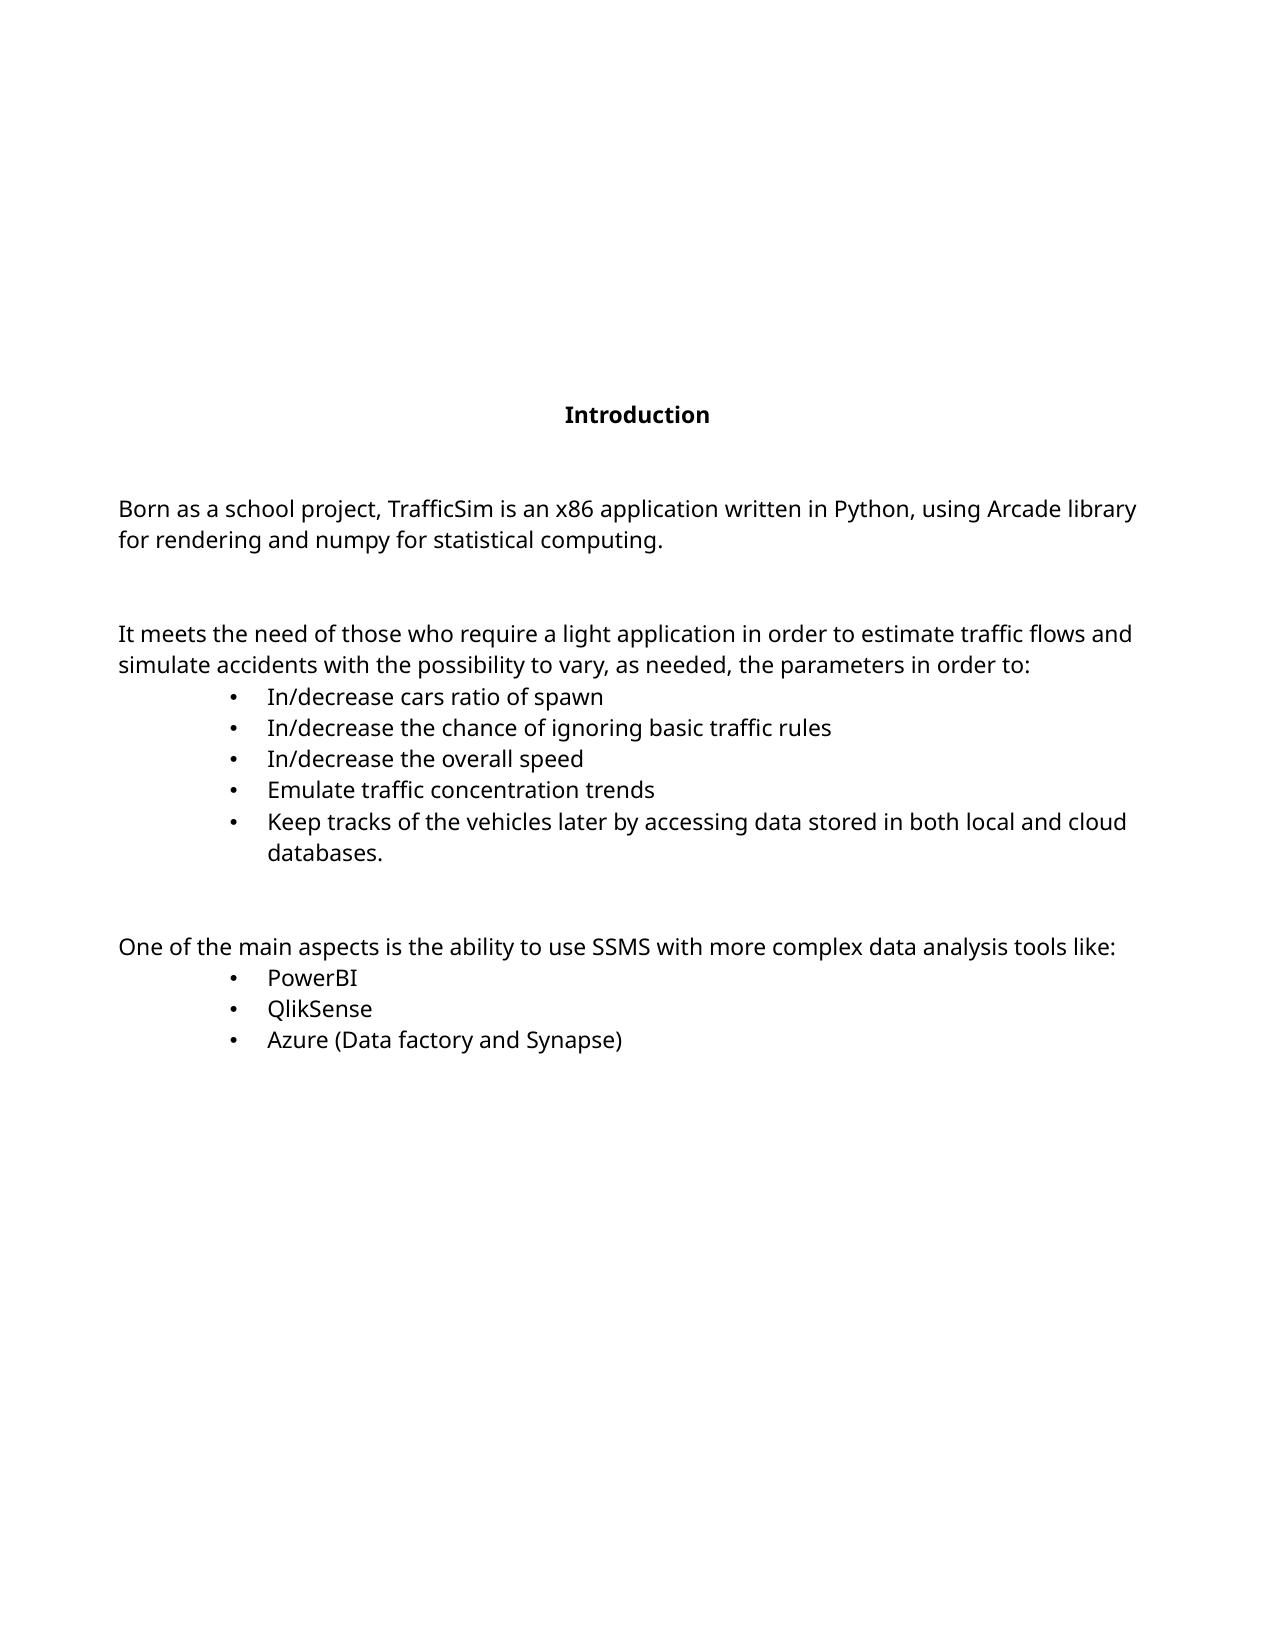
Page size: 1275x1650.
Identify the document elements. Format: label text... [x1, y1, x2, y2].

text Introduction [118, 399, 1157, 431]
list PowerBI [229, 962, 1157, 993]
text One of the main aspects is the ability to use SSMS with more complex data analysis tools like: [118, 931, 1157, 962]
list QlikSense [229, 993, 1157, 1024]
list Azure (Data factory and Synapse) [229, 1024, 1157, 1056]
list Keep tracks of the vehicles later by accessing data stored in both local and cloud databases. [229, 806, 1157, 868]
list In/decrease the chance of ignoring basic traffic rules [229, 712, 1157, 743]
list Emulate traffic concentration trends [229, 774, 1157, 806]
list In/decrease cars ratio of spawn [229, 681, 1157, 712]
text It meets the need of those who require a light application in order to estimate traffic flows and simulate accidents with the possibility to vary, as needed, the parameters in order to: [118, 618, 1157, 681]
list In/decrease the overall speed [229, 743, 1157, 774]
text Born as a school project, TrafficSim is an x86 application written in Python, using Arcade library for rendering and numpy for statistical computing. [118, 493, 1157, 556]
